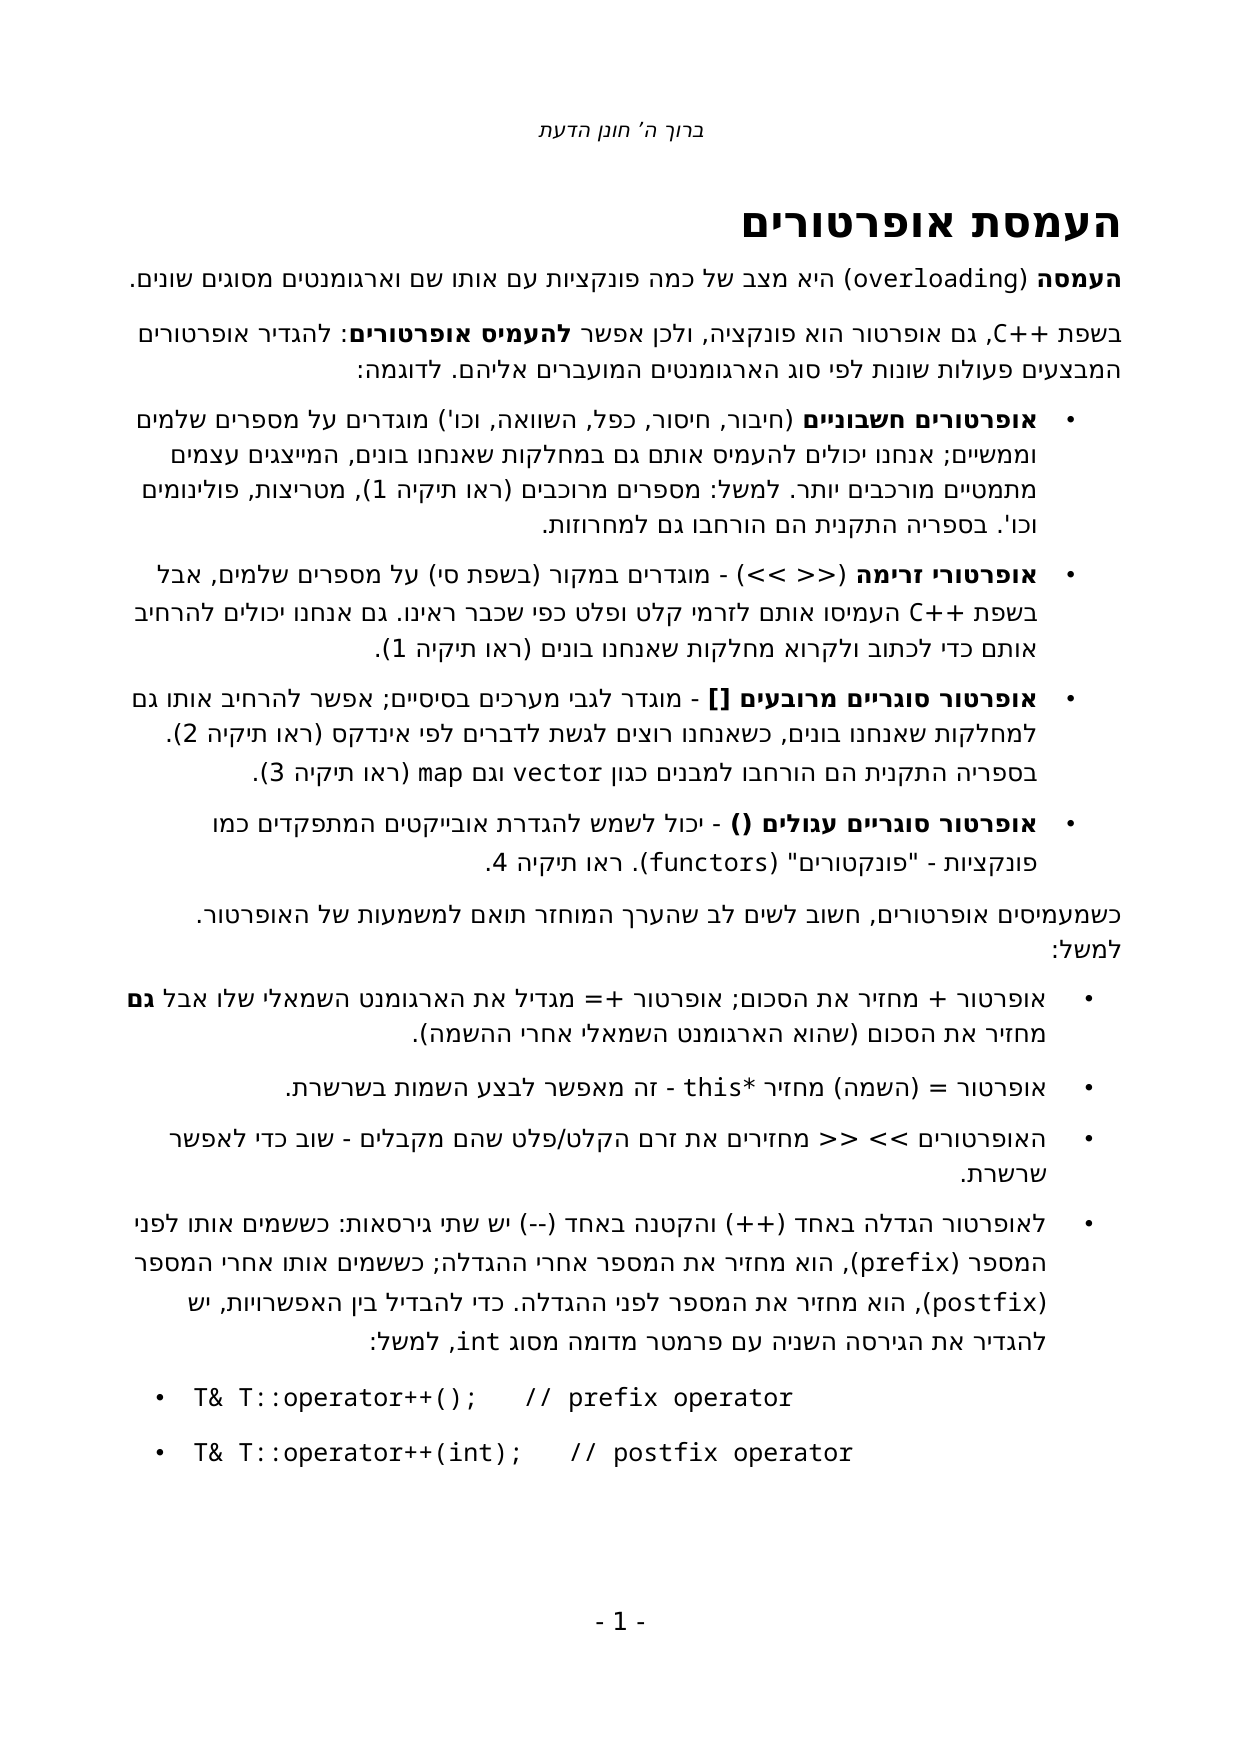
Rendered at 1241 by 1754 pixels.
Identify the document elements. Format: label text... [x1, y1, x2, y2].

text בשפת ++C, גם אופרטור הוא פונקציה, ולכן אפשר להעמיס אופרטורים: להגדיר אופרטורים המבצעים פעולות שונות לפי סוג הארגומנטים המועברים אליהם. לדוגמה: [118, 316, 1122, 385]
list אופרטורים חשבוניים (חיבור, חיסור, כפל, השוואה, וכו') מוגדרים על מספרים שלמים וממשיים; אנחנו יכולים להעמיס אותם גם במחלקות שאנחנו בונים, המייצגים עצמים מתמטיים מורכבים יותר. למשל: מספרים מרוכבים (ראו תיקיה 1), מטריצות, פולינומים וכו'. בספריה התקנית הם הורחבו גם למחרוזות. [118, 405, 1076, 539]
list האופרטורים >> << מחזירים את זרם הקלט/פלט שהם מקבלים - שוב כדי לאפשר שרשרת. [118, 1125, 1084, 1189]
text העמסה (overloading) היא מצב של כמה פונקציות עם אותו שם וארגומנטים מסוגים שונים. [118, 260, 1122, 294]
list לאופרטור הגדלה באחד (++) והקטנה באחד (--) יש שתי גירסאות: כששמים אותו לפני המספר (prefix), הוא מחזיר את המספר אחרי ההגדלה; כששמים אותו אחרי המספר (postfix), הוא מחזיר את המספר לפני ההגדלה. כדי להבדיל בין האפשרויות, יש להגדיר את הגירסה השניה עם פרמטר מדומה מסוג int, למשל: [118, 1209, 1084, 1358]
list T& T::operator++(); // prefix operator [156, 1379, 1122, 1413]
list T& T::operator++(int); // postfix operator [156, 1435, 1122, 1469]
list אופרטור סוגריים עגולים () - יכול לשמש להגדרת אובייקטים המתפקדים כמו פונקציות - "פונקטורים" (functors). ראו תיקיה 4. [118, 810, 1076, 879]
text כשמעמיסים אופרטורים, חשוב לשים לב שהערך המוחזר תואם למשמעות של האופרטור. למשל: [118, 900, 1122, 964]
list אופרטור + מחזיר את הסכום; אופרטור += מגדיל את הארגומנט השמאלי שלו אבל גם מחזיר את הסכום (שהוא הארגומנט השמאלי אחרי ההשמה). [118, 985, 1084, 1049]
list אופרטורי זרימה (<< >>) - מוגדרים במקור (בשפת סי) על מספרים שלמים, אבל בשפת ++C העמיסו אותם לזרמי קלט ופלט כפי שכבר ראינו. גם אנחנו יכולים להרחיב אותם כדי לכתוב ולקרוא מחלקות שאנחנו בונים (ראו תיקיה 1). [118, 560, 1076, 664]
list אופרטור סוגריים מרובעים [] - מוגדר לגבי מערכים בסיסיים; אפשר להרחיב אותו גם למחלקות שאנחנו בונים, כשאנחנו רוצים לגשת לדברים לפי אינדקס (ראו תיקיה 2). בספריה התקנית הם הורחבו למבנים כגון vector וגם map (ראו תיקיה 3). [118, 684, 1076, 788]
subtitle העמסת אופרטורים [118, 197, 1122, 248]
list אופרטור = (השמה) מחזיר *this - זה מאפשר לבצע השמות בשרשרת. [118, 1069, 1084, 1103]
